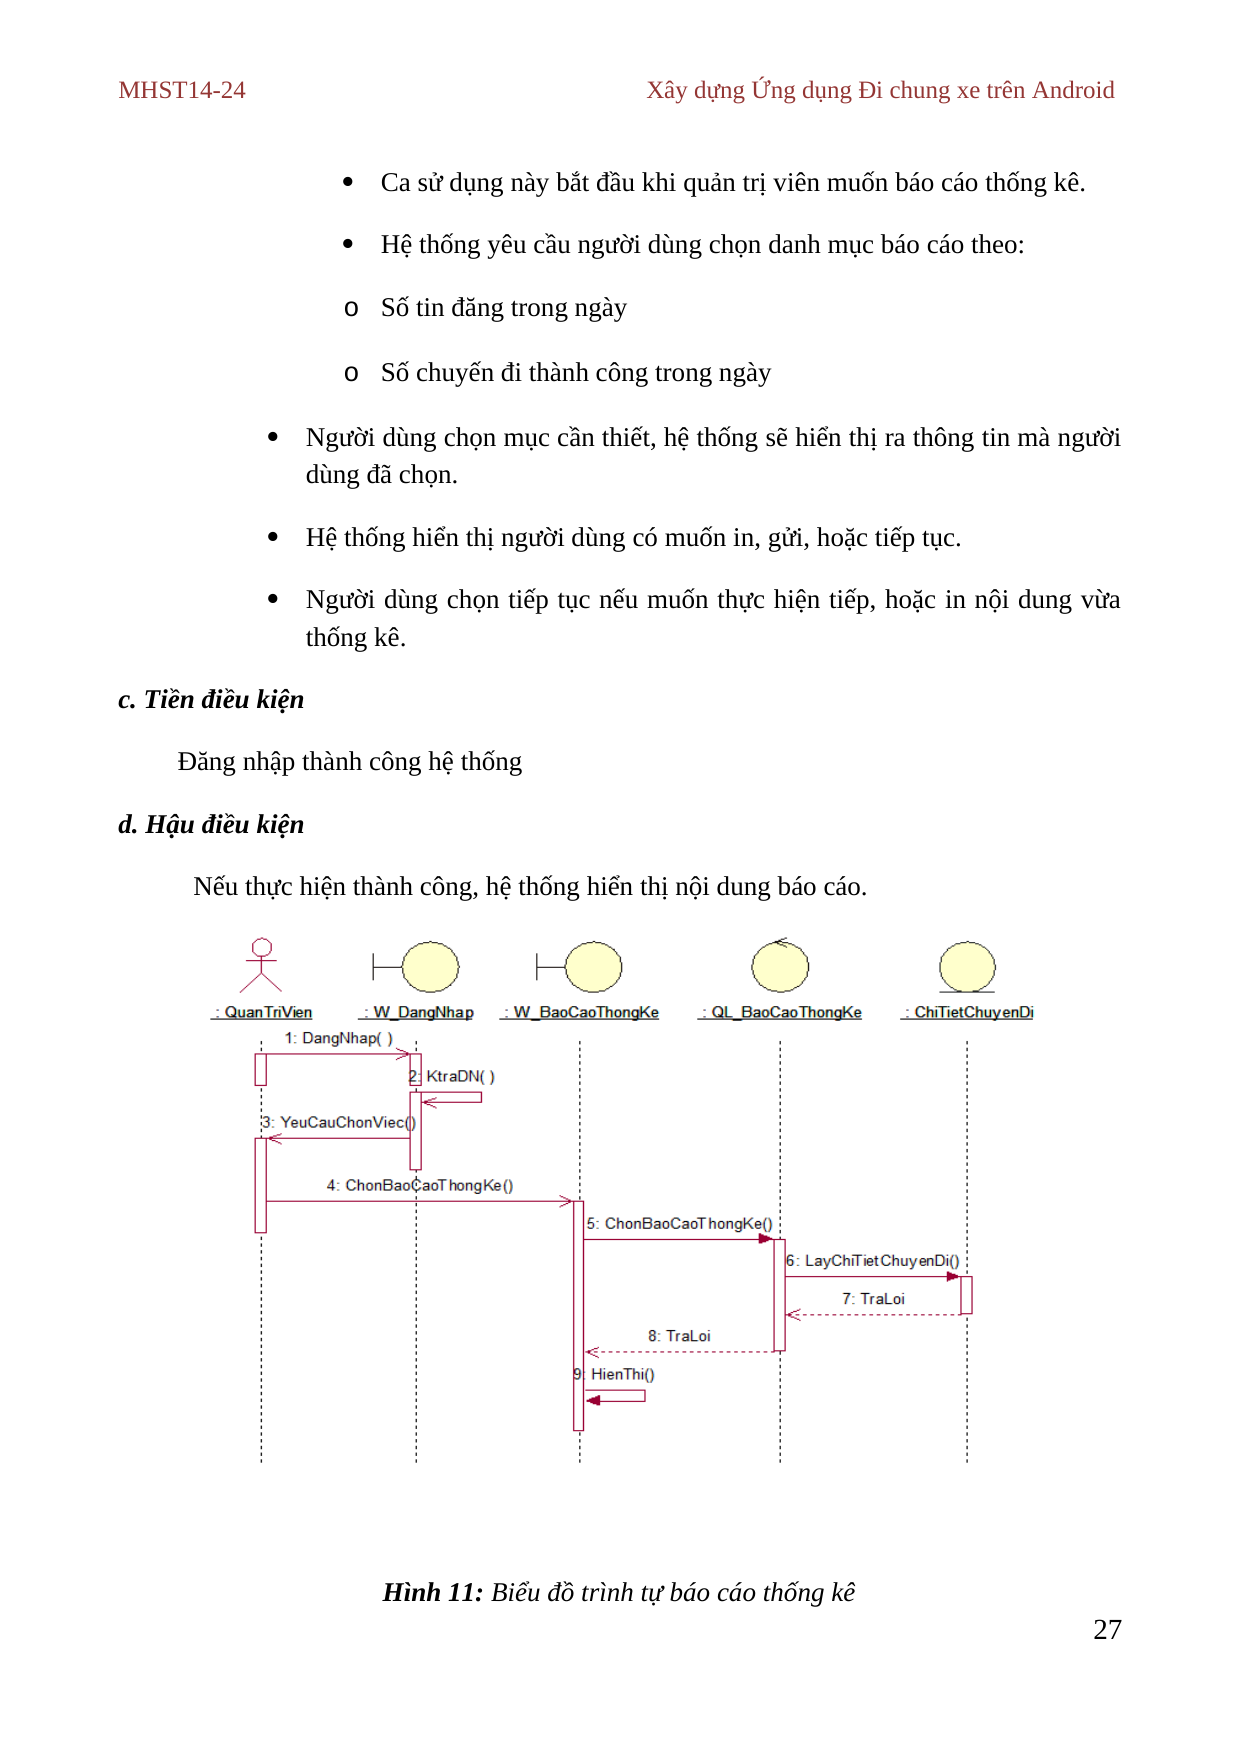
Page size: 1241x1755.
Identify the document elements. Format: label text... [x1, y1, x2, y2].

text Nếu thực hiện thành công, hệ thống hiển thị nội dung báo cáo. [118, 870, 1122, 901]
text c. Tiền điều kiện [118, 683, 1122, 714]
list Hệ thống hiển thị người dùng có muốn in, gửi, hoặc tiếp tục. [268, 521, 1122, 552]
list Người dùng chọn mục cần thiết, hệ thống sẽ hiển thị ra thông tin mà người dùng đã chọn. [268, 421, 1122, 490]
list Hệ thống yêu cầu người dùng chọn danh mục báo cáo theo: [343, 228, 1122, 260]
list Người dùng chọn tiếp tục nếu muốn thực hiện tiếp, hoặc in nội dung vừa thống kê. [268, 583, 1122, 652]
list Số tin đăng trong ngày [343, 291, 1122, 324]
text Hình 11: Biểu đồ trình tự báo cáo thống kê [118, 1576, 1122, 1607]
text d. Hậu điều kiện [118, 808, 1122, 839]
list Ca sử dụng này bắt đầu khi quản trị viên muốn báo cáo thống kê. [343, 166, 1122, 197]
text Đăng nhập thành công hệ thống [118, 745, 1122, 777]
list Số chuyến đi thành công trong ngày [343, 356, 1122, 389]
